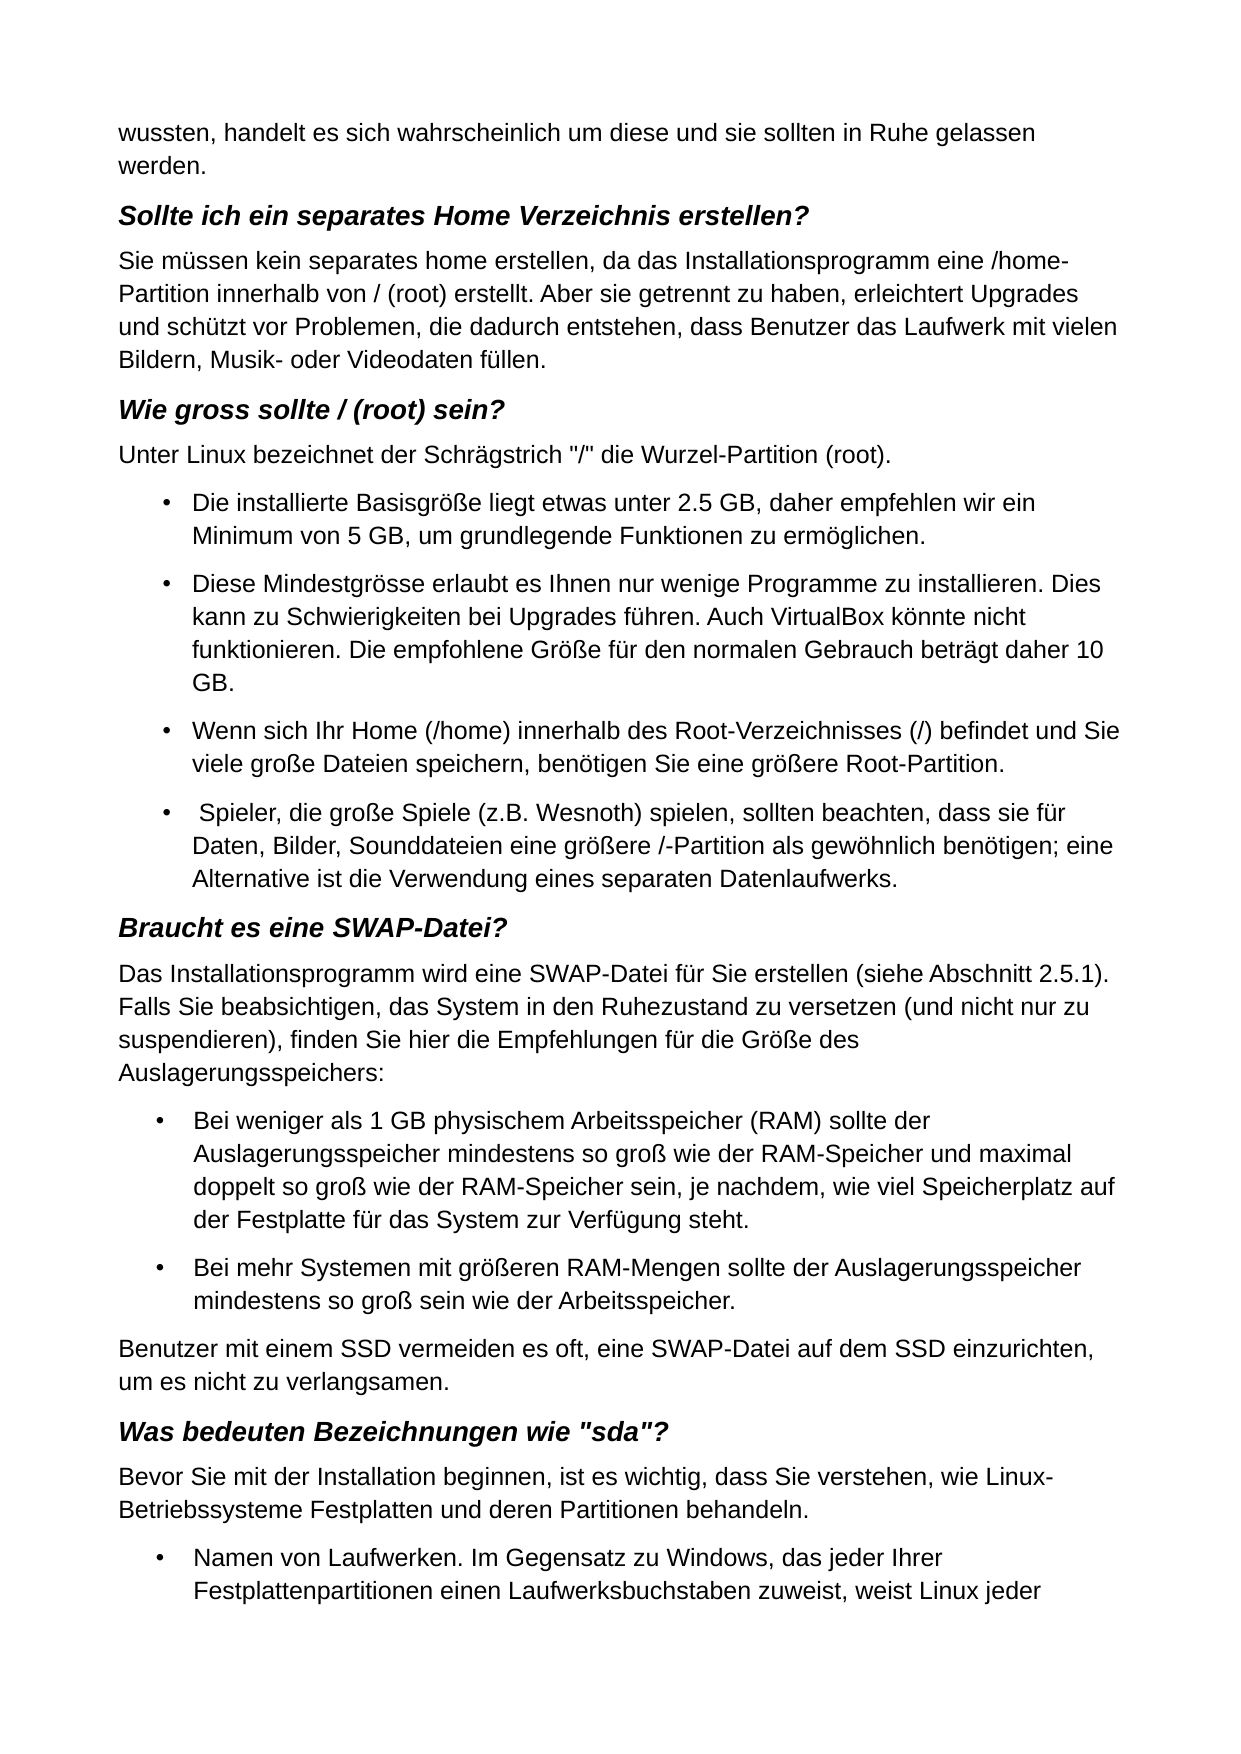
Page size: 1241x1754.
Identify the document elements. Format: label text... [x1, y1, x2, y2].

subtitle Braucht es eine SWAP-Datei? [118, 912, 1122, 943]
text Das Installationsprogramm wird eine SWAP-Datei für Sie erstellen (siehe Abschnitt 2.5.1). Falls Sie beabsichtigen, das System in den Ruhezustand zu versetzen (und nicht nur zu suspendieren), finden Sie hier die Empfehlungen für die Größe des Auslagerungsspeichers: [118, 958, 1122, 1086]
text Benutzer mit einem SSD vermeiden es oft, eine SWAP-Datei auf dem SSD einzurichten, um es nicht zu verlangsamen. [118, 1334, 1122, 1396]
subtitle Wie gross sollte / (root) sein? [118, 393, 1122, 425]
list Spieler, die große Spiele (z.B. Wesnoth) spielen, sollten beachten, dass sie für Daten, Bilder, Sounddateien eine größere /-Partition als gewöhnlich benötigen; eine Alternative ist die Verwendung eines separaten Datenlaufwerks. [162, 797, 1122, 892]
text Sie müssen kein separates home erstellen, da das Installationsprogramm eine /home-Partition innerhalb von / (root) erstellt. Aber sie getrennt zu haben, erleichtert Upgrades und schützt vor Problemen, die dadurch entstehen, dass Benutzer das Laufwerk mit vielen Bildern, Musik- oder Videodaten füllen. [118, 246, 1122, 374]
list Bei weniger als 1 GB physischem Arbeitsspeicher (RAM) sollte der Auslagerungsspeicher mindestens so groß wie der RAM-Speicher und maximal doppelt so groß wie der RAM-Speicher sein, je nachdem, wie viel Speicherplatz auf der Festplatte für das System zur Verfügung steht. [156, 1106, 1122, 1233]
list Diese Mindestgrösse erlaubt es Ihnen nur wenige Programme zu installieren. Dies kann zu Schwierigkeiten bei Upgrades führen. Auch VirtualBox könnte nicht funktionieren. Die empfohlene Größe für den normalen Gebrauch beträgt daher 10 GB. [162, 569, 1122, 697]
text Bevor Sie mit der Installation beginnen, ist es wichtig, dass Sie verstehen, wie Linux-Betriebssysteme Festplatten und deren Partitionen behandeln. [118, 1462, 1122, 1524]
list Die installierte Basisgröße liegt etwas unter 2.5 GB, daher empfehlen wir ein Minimum von 5 GB, um grundlegende Funktionen zu ermöglichen. [162, 488, 1122, 550]
list Wenn sich Ihr Home (/home) innerhalb des Root-Verzeichnisses (/) befindet und Sie viele große Dateien speichern, benötigen Sie eine größere Root-Partition. [162, 716, 1122, 778]
text Unter Linux bezeichnet der Schrägstrich "/" die Wurzel-Partition (root). [118, 440, 1122, 469]
list Namen von Laufwerken. Im Gegensatz zu Windows, das jeder Ihrer Festplattenpartitionen einen Laufwerksbuchstaben zuweist, weist Linux jeder [156, 1543, 1122, 1605]
list Bei mehr Systemen mit größeren RAM-Mengen sollte der Auslagerungsspeicher mindestens so groß sein wie der Arbeitsspeicher. [156, 1253, 1122, 1315]
subtitle Was bedeuten Bezeichnungen wie "sda"? [118, 1415, 1122, 1447]
subtitle Sollte ich ein separates Home Verzeichnis erstellen? [118, 199, 1122, 231]
text wussten, handelt es sich wahrscheinlich um diese und sie sollten in Ruhe gelassen werden. [118, 118, 1122, 180]
